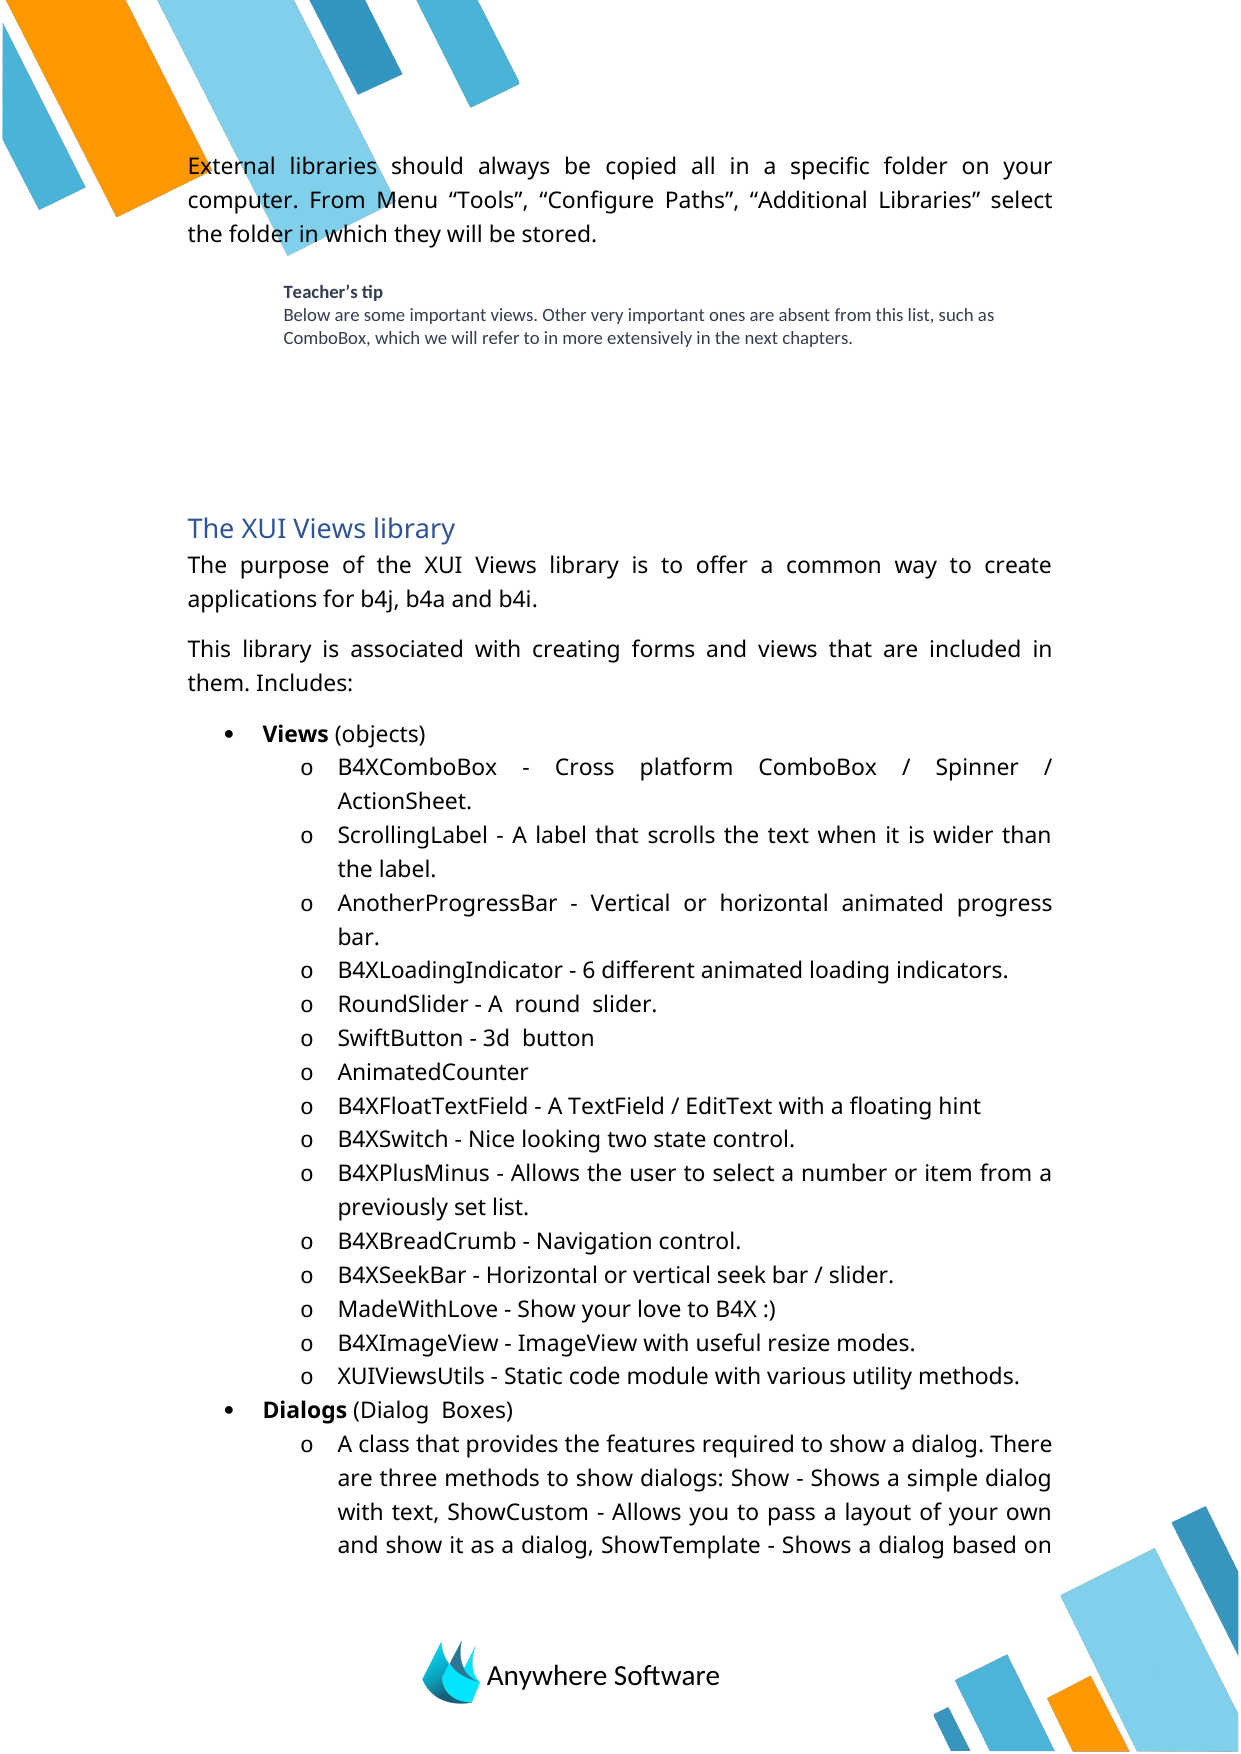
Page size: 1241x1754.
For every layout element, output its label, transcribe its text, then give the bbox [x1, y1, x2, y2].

list RoundSlider - A round slider. [300, 988, 1053, 1019]
list B4XComboBox - Cross platform ComboBox / Spinner / ActionSheet. [300, 751, 1053, 816]
list B4XPlusMinus - Allows the user to select a number or item from a previously set list. [300, 1157, 1053, 1222]
text This library is associated with creating forms and views that are included in them. Includes: [187, 633, 1053, 698]
list B4XFloatTextField - A TextField / EditText with a floating hint [300, 1089, 1053, 1121]
list A class that provides the features required to show a dialog. There are three methods to show dialogs: Show - Shows a simple dialog with text, ShowCustom - Allows you to pass a layout of your own and show it as a dialog, ShowTemplate - Shows a dialog based on [300, 1428, 1053, 1561]
subtitle The XUI Views library [187, 509, 1053, 546]
list AnotherProgressBar - Vertical or horizontal animated progress bar. [300, 887, 1053, 952]
list MadeWithLove - Show your love to B4X :) [300, 1293, 1053, 1324]
picture [933, 1506, 1239, 1752]
picture [2, 0, 520, 256]
list Dialogs (Dialog Boxes) [225, 1394, 1053, 1425]
list B4XSwitch - Nice looking two state control. [300, 1123, 1053, 1155]
list Views (objects) [225, 718, 1053, 749]
list B4XBreadCrumb - Navigation control. [300, 1225, 1053, 1256]
list XUIViewsUtils - Static code module with various utility methods. [300, 1360, 1053, 1392]
list B4XImageView - ImageView with useful resize modes. [300, 1326, 1053, 1358]
list ScrollingLabel - A label that scrolls the text when it is wider than the label. [300, 819, 1053, 884]
list B4XSeekBar - Horizontal or vertical seek bar / slider. [300, 1259, 1053, 1290]
list SwiftButton - 3d button [300, 1022, 1053, 1053]
text The purpose of the XUI Views library is to offer a common way to create applications for b4j, b4a and b4i. [187, 549, 1053, 614]
list B4XLoadingIndicator - 6 different animated loading indicators. [300, 954, 1053, 986]
list AnimatedCounter [300, 1056, 1053, 1087]
picture [422, 1640, 481, 1704]
text External libraries should always be copied all in a specific folder on your computer. From Menu “Tools”, “Configure Paths”, “Additional Libraries” select the folder in which they will be stored. [187, 150, 1053, 249]
